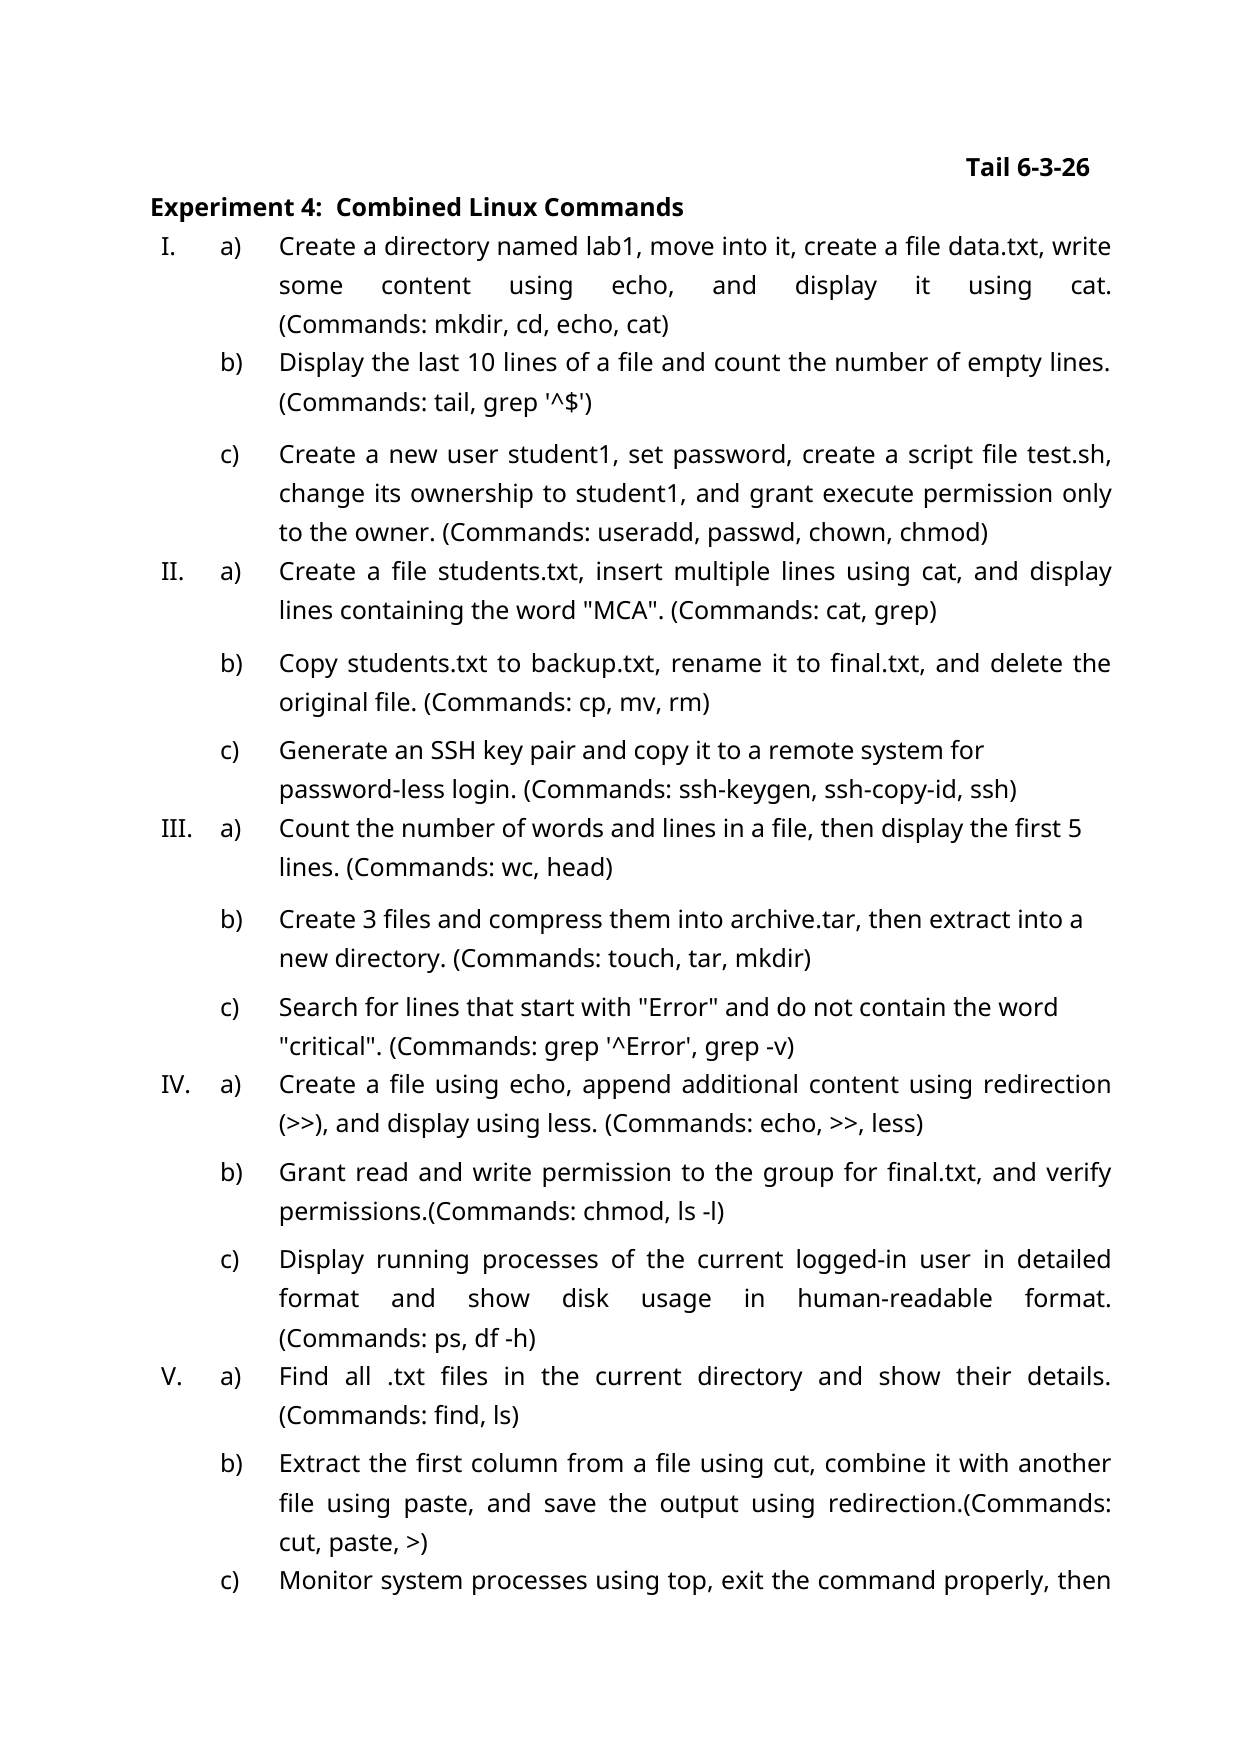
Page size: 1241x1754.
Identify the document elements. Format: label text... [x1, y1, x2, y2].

table_cell a) [209, 1067, 267, 1154]
table_cell Count the number of words and lines in a file, then display the first 5 lines. (Commands: wc, head) [268, 810, 1124, 902]
table_cell [150, 1242, 208, 1359]
table_cell [150, 1155, 208, 1242]
table_cell Copy students.txt to backup.txt, rename it to final.txt, and delete the original file. (Commands: cp, mv, rm) [268, 645, 1124, 733]
table_cell Generate an SSH key pair and copy it to a remote system for password-less login. (Commands: ssh-keygen, ssh-copy-id, ssh) [268, 733, 1124, 810]
table_cell a) [209, 1359, 267, 1446]
table_cell [150, 1563, 208, 1601]
text Tail 6-3-26 [150, 150, 1090, 184]
table_cell [150, 437, 208, 553]
table_cell c) [209, 990, 267, 1067]
table_cell [150, 902, 208, 989]
table_cell III. [150, 810, 208, 902]
table_cell Extract the first column from a file using cut, combine it with another file using paste, and save the output using redirection.(Commands: cut, paste, >) [268, 1446, 1124, 1563]
table_cell Search for lines that start with "Error" and do not contain the word "critical". (Commands: grep '^Error', grep -v) [268, 990, 1124, 1067]
table_cell c) [209, 1563, 267, 1601]
table_cell IV. [150, 1067, 208, 1154]
table_cell c) [209, 1242, 267, 1359]
table_cell [150, 733, 208, 810]
table_cell [150, 1446, 208, 1563]
table_cell c) [209, 437, 267, 553]
table_cell b) [209, 345, 267, 437]
table_cell a) [209, 810, 267, 902]
table_cell Display the last 10 lines of a file and count the number of empty lines. (Commands: tail, grep '^$') [268, 345, 1124, 437]
table_cell Monitor system processes using top, exit the command properly, then [268, 1563, 1124, 1601]
table_cell Grant read and write permission to the group for final.txt, and verify permissions.(Commands: chmod, ls -l) [268, 1155, 1124, 1242]
table_cell Display running processes of the current logged-in user in detailed format and show disk usage in human-readable format. (Commands: ps, df -h) [268, 1242, 1124, 1359]
table_cell Create a file using echo, append additional content using redirection (>>), and display using less. (Commands: echo, >>, less) [268, 1067, 1124, 1154]
table_cell [150, 645, 208, 733]
table_header I. [150, 228, 208, 345]
table_cell Create a new user student1, set password, create a script file test.sh, change its ownership to student1, and grant execute permission only to the owner. (Commands: useradd, passwd, chown, chmod) [268, 437, 1124, 553]
table_cell II. [150, 554, 208, 645]
table_header a) [209, 228, 267, 345]
table_cell c) [209, 733, 267, 810]
table_cell b) [209, 902, 267, 989]
table_cell [150, 990, 208, 1067]
table_cell a) [209, 554, 267, 645]
table_cell b) [209, 1446, 267, 1563]
table_cell Create 3 files and compress them into archive.tar, then extract into a new directory. (Commands: touch, tar, mkdir) [268, 902, 1124, 989]
table_cell Create a file students.txt, insert multiple lines using cat, and display lines containing the word "MCA". (Commands: cat, grep) [268, 554, 1124, 645]
table_header Create a directory named lab1, move into it, create a file data.txt, write some content using echo, and display it using cat. (Commands: mkdir, cd, echo, cat) [268, 228, 1124, 345]
table_cell V. [150, 1359, 208, 1446]
table_cell b) [209, 645, 267, 733]
table_cell Find all .txt files in the current directory and show their details. (Commands: find, ls) [268, 1359, 1124, 1446]
table_cell [150, 345, 208, 437]
text Experiment 4: Combined Linux Commands [150, 189, 1090, 223]
table_cell b) [209, 1155, 267, 1242]
